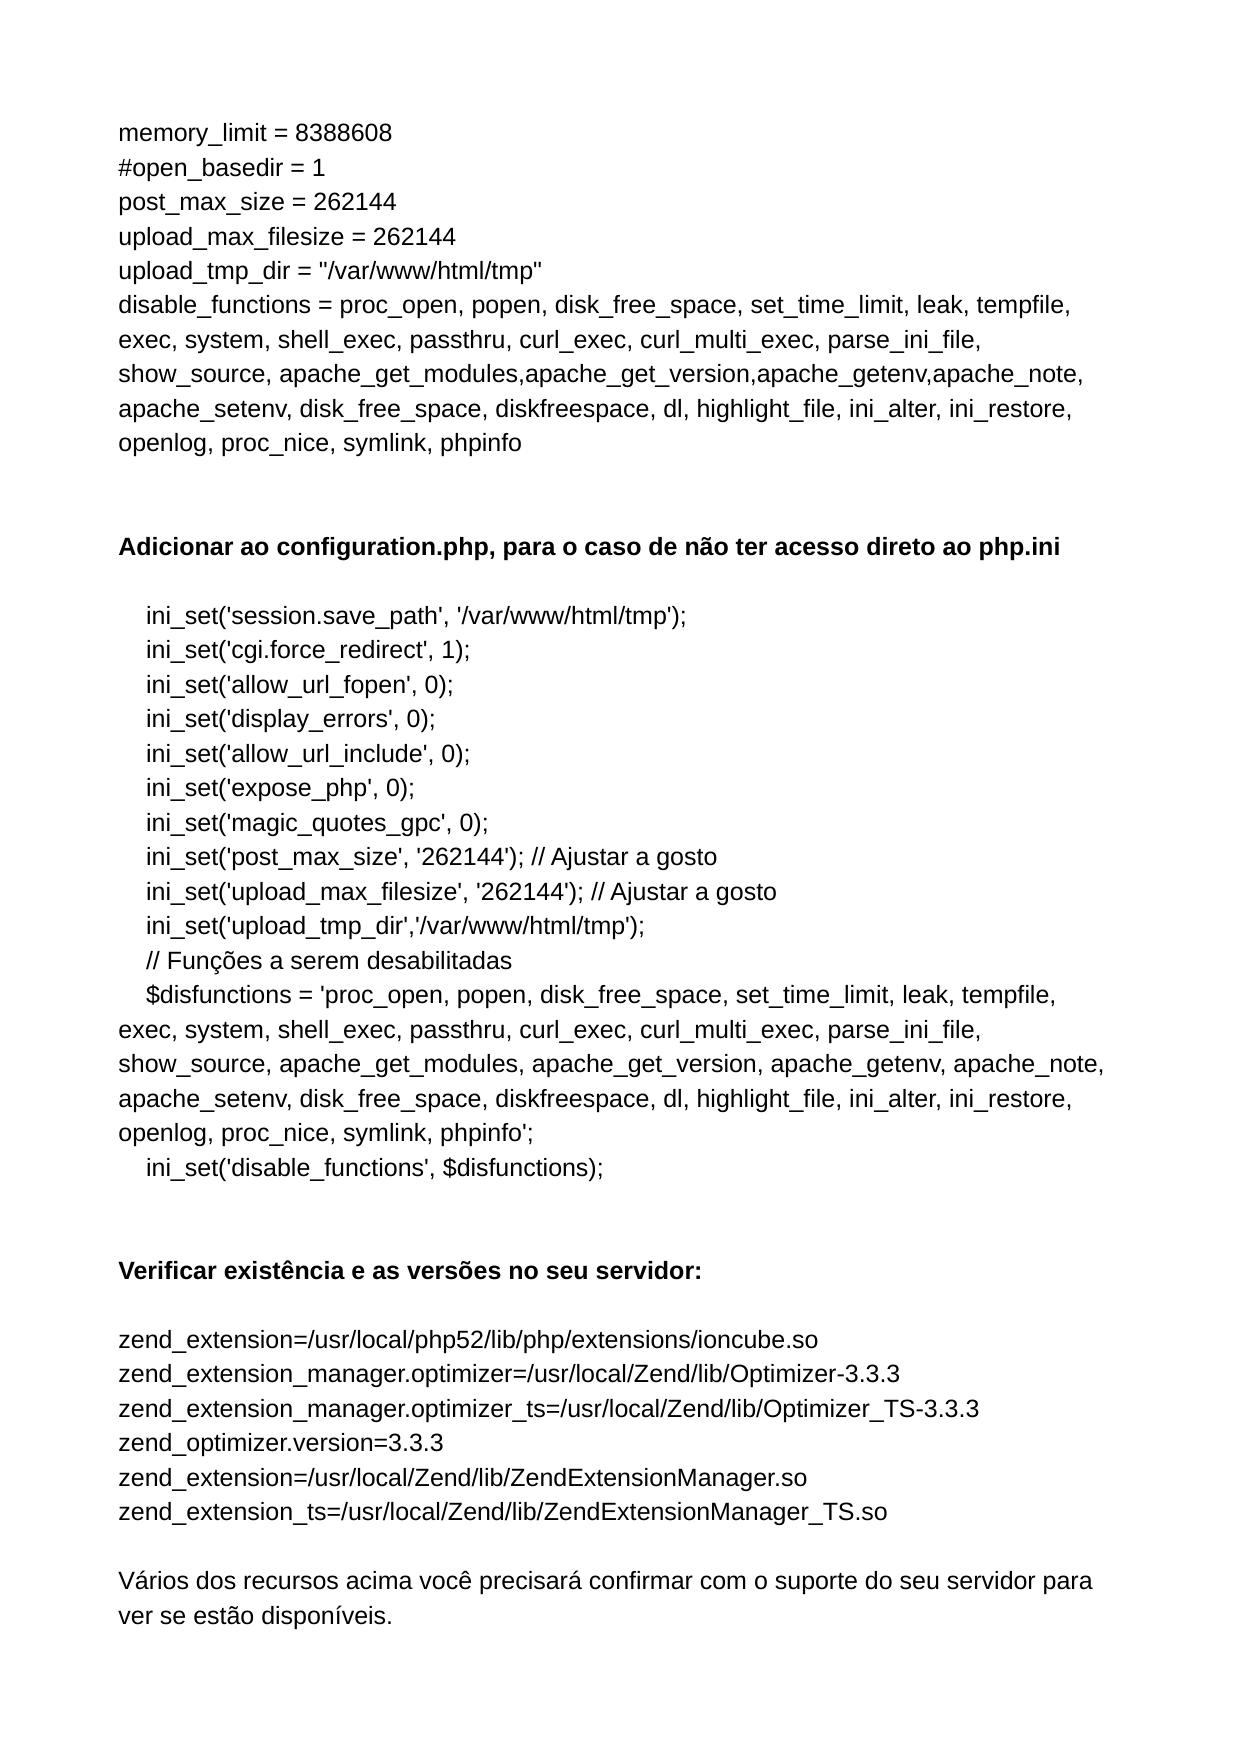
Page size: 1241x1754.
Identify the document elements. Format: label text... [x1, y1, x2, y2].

text memory_limit = 8388608 #open_basedir = 1 post_max_size = 262144 upload_max_filesize = 262144 upload_tmp_dir = "/var/www/html/tmp" disable_functions = proc_open, popen, disk_free_space, set_time_limit, leak, tempfile, exec, system, shell_exec, passthru, curl_exec, curl_multi_exec, parse_ini_file, show_source, apache_get_modules,apache_get_version,apache_getenv,apache_note, apache_setenv, disk_free_space, diskfreespace, dl, highlight_file, ini_alter, ini_restore, openlog, proc_nice, symlink, phpinfo Adicionar ao configuration.php, para o caso de não ter acesso direto ao php.ini ini_set('session.save_path', '/var/www/html/tmp'); ini_set('cgi.force_redirect', 1); ini_set('allow_url_fopen', 0); ini_set('display_errors', 0); ini_set('allow_url_include', 0); ini_set('expose_php', 0); ini_set('magic_quotes_gpc', 0); ini_set('post_max_size', '262144'); // Ajustar a gosto ini_set('upload_max_filesize', '262144'); // Ajustar a gosto ini_set('upload_tmp_dir','/var/www/html/tmp'); // Funções a serem desabilitadas $disfunctions = 'proc_open, popen, disk_free_space, set_time_limit, leak, tempfile, exec, system, shell_exec, passthru, curl_exec, curl_multi_exec, parse_ini_file, show_source, apache_get_modules, apache_get_version, apache_getenv, apache_note, apache_setenv, disk_free_space, diskfreespace, dl, highlight_file, ini_alter, ini_restore, openlog, proc_nice, symlink, phpinfo'; ini_set('disable_functions', $disfunctions); Verificar existência e as versões no seu servidor: zend_extension=/usr/local/php52/lib/php/extensions/ioncube.so zend_extension_manager.optimizer=/usr/local/Zend/lib/Optimizer-3.3.3 zend_extension_manager.optimizer_ts=/usr/local/Zend/lib/Optimizer_TS-3.3.3 zend_optimizer.version=3.3.3 zend_extension=/usr/local/Zend/lib/ZendExtensionManager.so zend_extension_ts=/usr/local/Zend/lib/ZendExtensionManager_TS.so Vários dos recursos acima você precisará confirmar com o suporte do seu servidor para ver se estão disponíveis. [118, 118, 1122, 1629]
